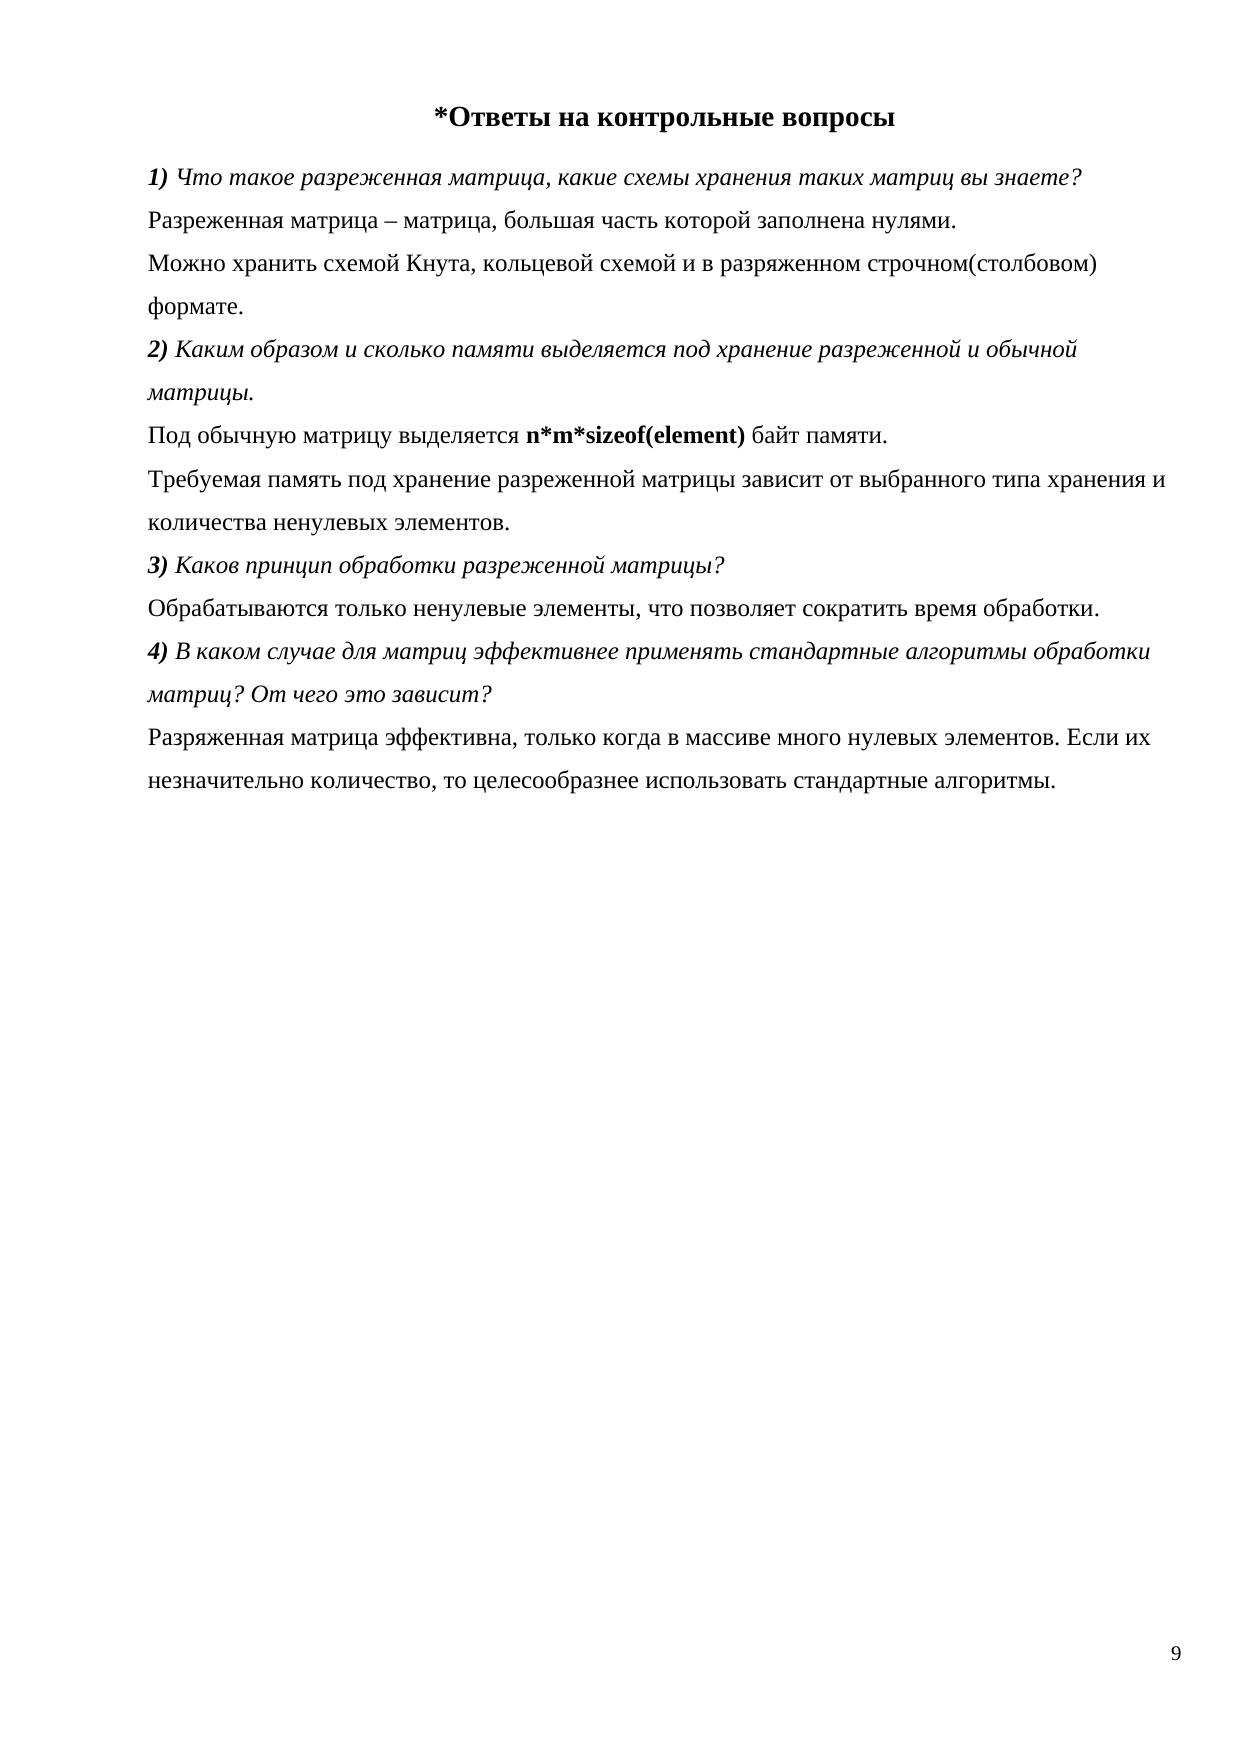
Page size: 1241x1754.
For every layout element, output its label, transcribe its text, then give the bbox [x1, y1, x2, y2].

text Обрабатываются только ненулевые элементы, что позволяет сократить время обработки. [148, 593, 1181, 622]
text Разряженная матрица эффективна, только когда в массиве много нулевых элементов. Если их незначительно количество, то целесообразнее использовать стандартные алгоритмы. [148, 722, 1181, 794]
text Можно хранить схемой Кнута, кольцевой схемой и в разряженном строчном(столбовом) формате. [148, 248, 1181, 320]
text 1) Что такое разреженная матрица, какие схемы хранения таких матриц вы знаете? [148, 162, 1181, 191]
subtitle *Ответы на контрольные вопросы [148, 99, 1181, 133]
text 3) Каков принцип обработки разреженной матрицы? [148, 550, 1181, 579]
text 4) В каком случае для матриц эффективнее применять стандартные алгоритмы обработки матриц? От чего это зависит? [148, 636, 1181, 708]
text 2) Каким образом и сколько памяти выделяется под хранение разреженной и обычной матрицы. Под обычную матрицу выделяется n*m*sizeof(element) байт памяти. Требуемая память под хранение разреженной матрицы зависит от выбранного типа хранения и количества ненулевых элементов. [148, 334, 1181, 536]
text Разреженная матрица – матрица, большая часть которой заполнена нулями. [148, 205, 1181, 234]
